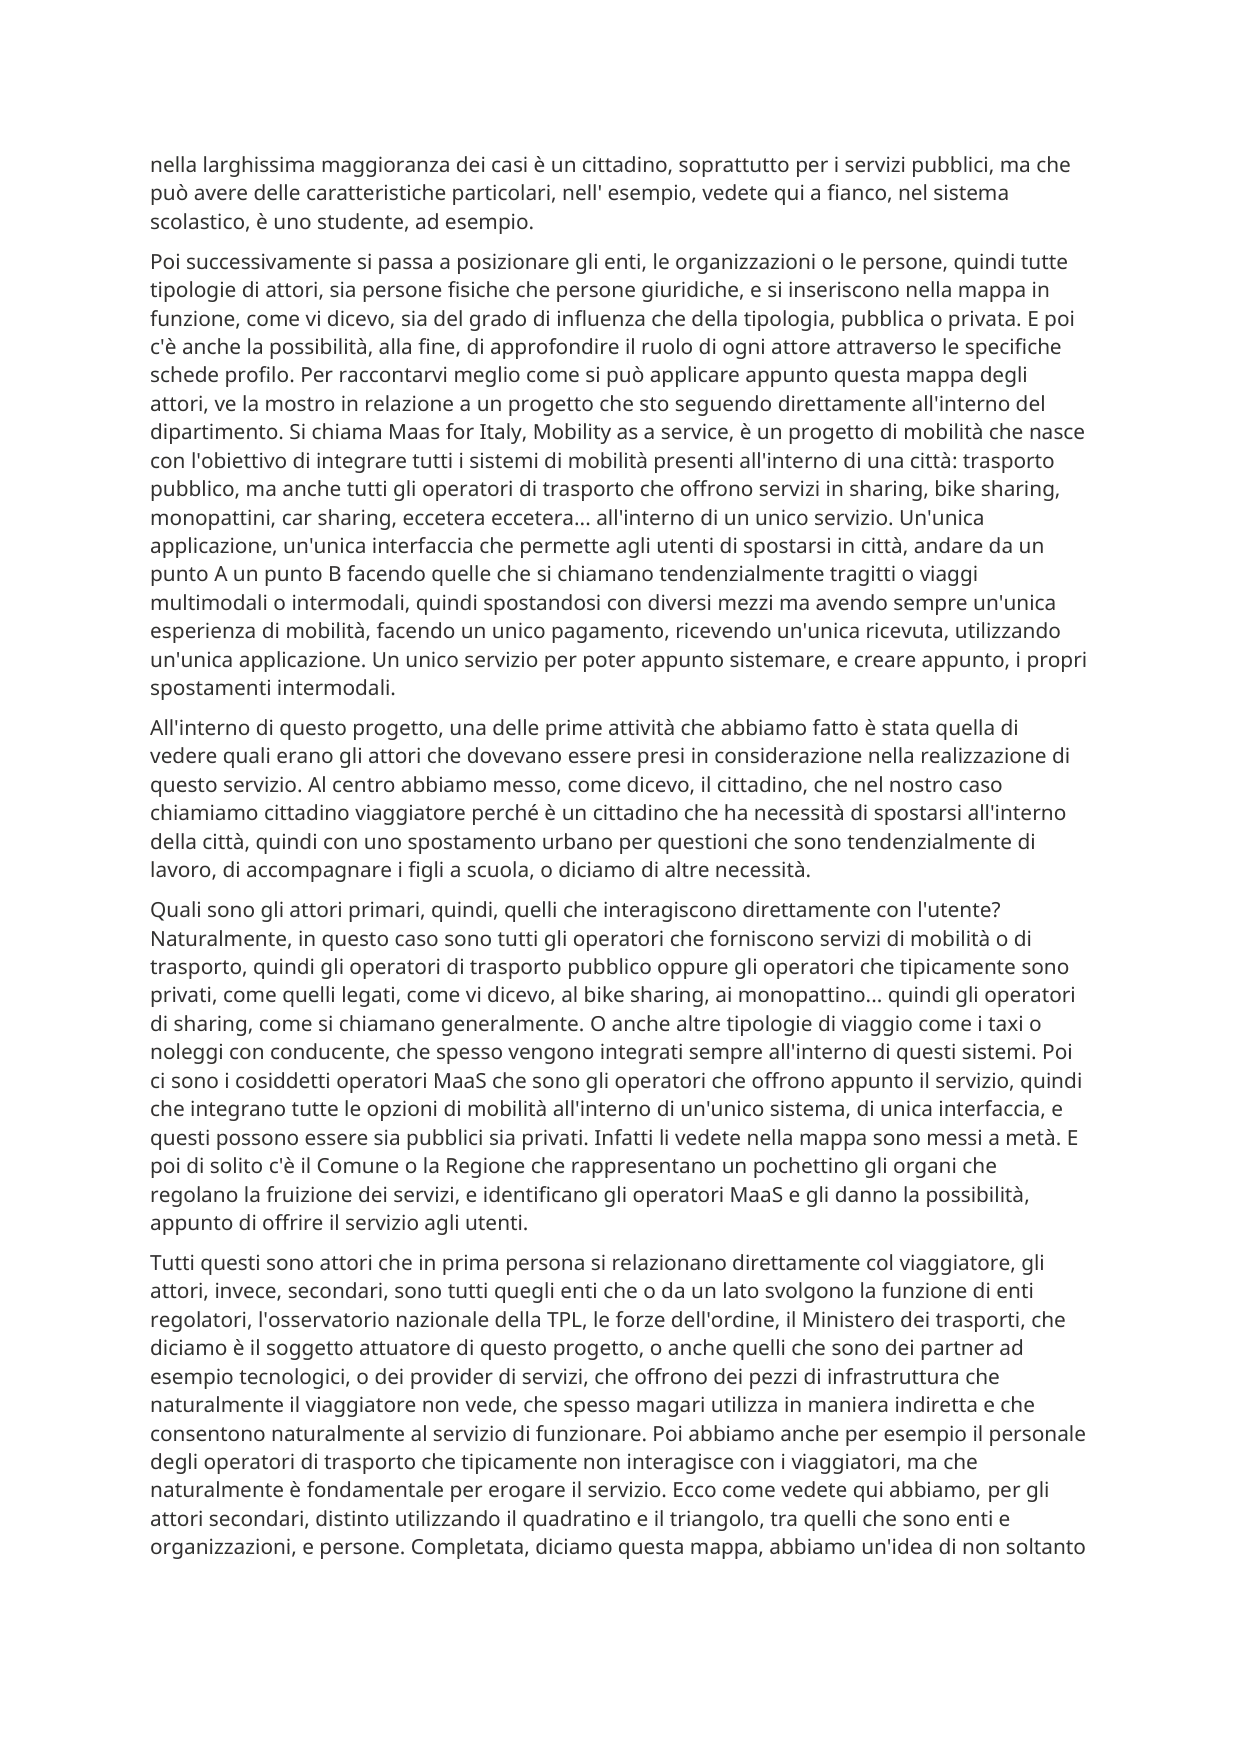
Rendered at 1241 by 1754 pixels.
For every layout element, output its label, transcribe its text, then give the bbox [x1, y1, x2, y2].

text nella larghissima maggioranza dei casi è un cittadino, soprattutto per i servizi pubblici, ma che può avere delle caratteristiche particolari, nell' esempio, vedete qui a fianco, nel sistema scolastico, è uno studente, ad esempio. [150, 150, 1090, 235]
text Poi successivamente si passa a posizionare gli enti, le organizzazioni o le persone, quindi tutte tipologie di attori, sia persone fisiche che persone giuridiche, e si inseriscono nella mappa in funzione, come vi dicevo, sia del grado di influenza che della tipologia, pubblica o privata. E poi c'è anche la possibilità, alla fine, di approfondire il ruolo di ogni attore attraverso le specifiche schede profilo. Per raccontarvi meglio come si può applicare appunto questa mappa degli attori, ve la mostro in relazione a un progetto che sto seguendo direttamente all'interno del dipartimento. Si chiama Maas for Italy, Mobility as a service, è un progetto di mobilità che nasce con l'obiettivo di integrare tutti i sistemi di mobilità presenti all'interno di una città: trasporto pubblico, ma anche tutti gli operatori di trasporto che offrono servizi in sharing, bike sharing, monopattini, car sharing, eccetera eccetera... all'interno di un unico servizio. Un'unica applicazione, un'unica interfaccia che permette agli utenti di spostarsi in città, andare da un punto A un punto B facendo quelle che si chiamano tendenzialmente tragitti o viaggi multimodali o intermodali, quindi spostandosi con diversi mezzi ma avendo sempre un'unica esperienza di mobilità, facendo un unico pagamento, ricevendo un'unica ricevuta, utilizzando un'unica applicazione. Un unico servizio per poter appunto sistemare, e creare appunto, i propri spostamenti intermodali. [150, 247, 1090, 702]
text Quali sono gli attori primari, quindi, quelli che interagiscono direttamente con l'utente? Naturalmente, in questo caso sono tutti gli operatori che forniscono servizi di mobilità o di trasporto, quindi gli operatori di trasporto pubblico oppure gli operatori che tipicamente sono privati, come quelli legati, come vi dicevo, al bike sharing, ai monopattino... quindi gli operatori di sharing, come si chiamano generalmente. O anche altre tipologie di viaggio come i taxi o noleggi con conducente, che spesso vengono integrati sempre all'interno di questi sistemi. Poi ci sono i cosiddetti operatori MaaS che sono gli operatori che offrono appunto il servizio, quindi che integrano tutte le opzioni di mobilità all'interno di un'unico sistema, di unica interfaccia, e questi possono essere sia pubblici sia privati. Infatti li vedete nella mappa sono messi a metà. E poi di solito c'è il Comune o la Regione che rappresentano un pochettino gli organi che regolano la fruizione dei servizi, e identificano gli operatori MaaS e gli danno la possibilità, appunto di offrire il servizio agli utenti. [150, 895, 1090, 1237]
text Tutti questi sono attori che in prima persona si relazionano direttamente col viaggiatore, gli attori, invece, secondari, sono tutti quegli enti che o da un lato svolgono la funzione di enti regolatori, l'osservatorio nazionale della TPL, le forze dell'ordine, il Ministero dei trasporti, che diciamo è il soggetto attuatore di questo progetto, o anche quelli che sono dei partner ad esempio tecnologici, o dei provider di servizi, che offrono dei pezzi di infrastruttura che naturalmente il viaggiatore non vede, che spesso magari utilizza in maniera indiretta e che consentono naturalmente al servizio di funzionare. Poi abbiamo anche per esempio il personale degli operatori di trasporto che tipicamente non interagisce con i viaggiatori, ma che naturalmente è fondamentale per erogare il servizio. Ecco come vedete qui abbiamo, per gli attori secondari, distinto utilizzando il quadratino e il triangolo, tra quelli che sono enti e organizzazioni, e persone. Completata, diciamo questa mappa, abbiamo un'idea di non soltanto [150, 1248, 1090, 1561]
text All'interno di questo progetto, una delle prime attività che abbiamo fatto è stata quella di vedere quali erano gli attori che dovevano essere presi in considerazione nella realizzazione di questo servizio. Al centro abbiamo messo, come dicevo, il cittadino, che nel nostro caso chiamiamo cittadino viaggiatore perché è un cittadino che ha necessità di spostarsi all'interno della città, quindi con uno spostamento urbano per questioni che sono tendenzialmente di lavoro, di accompagnare i figli a scuola, o diciamo di altre necessità. [150, 713, 1090, 884]
